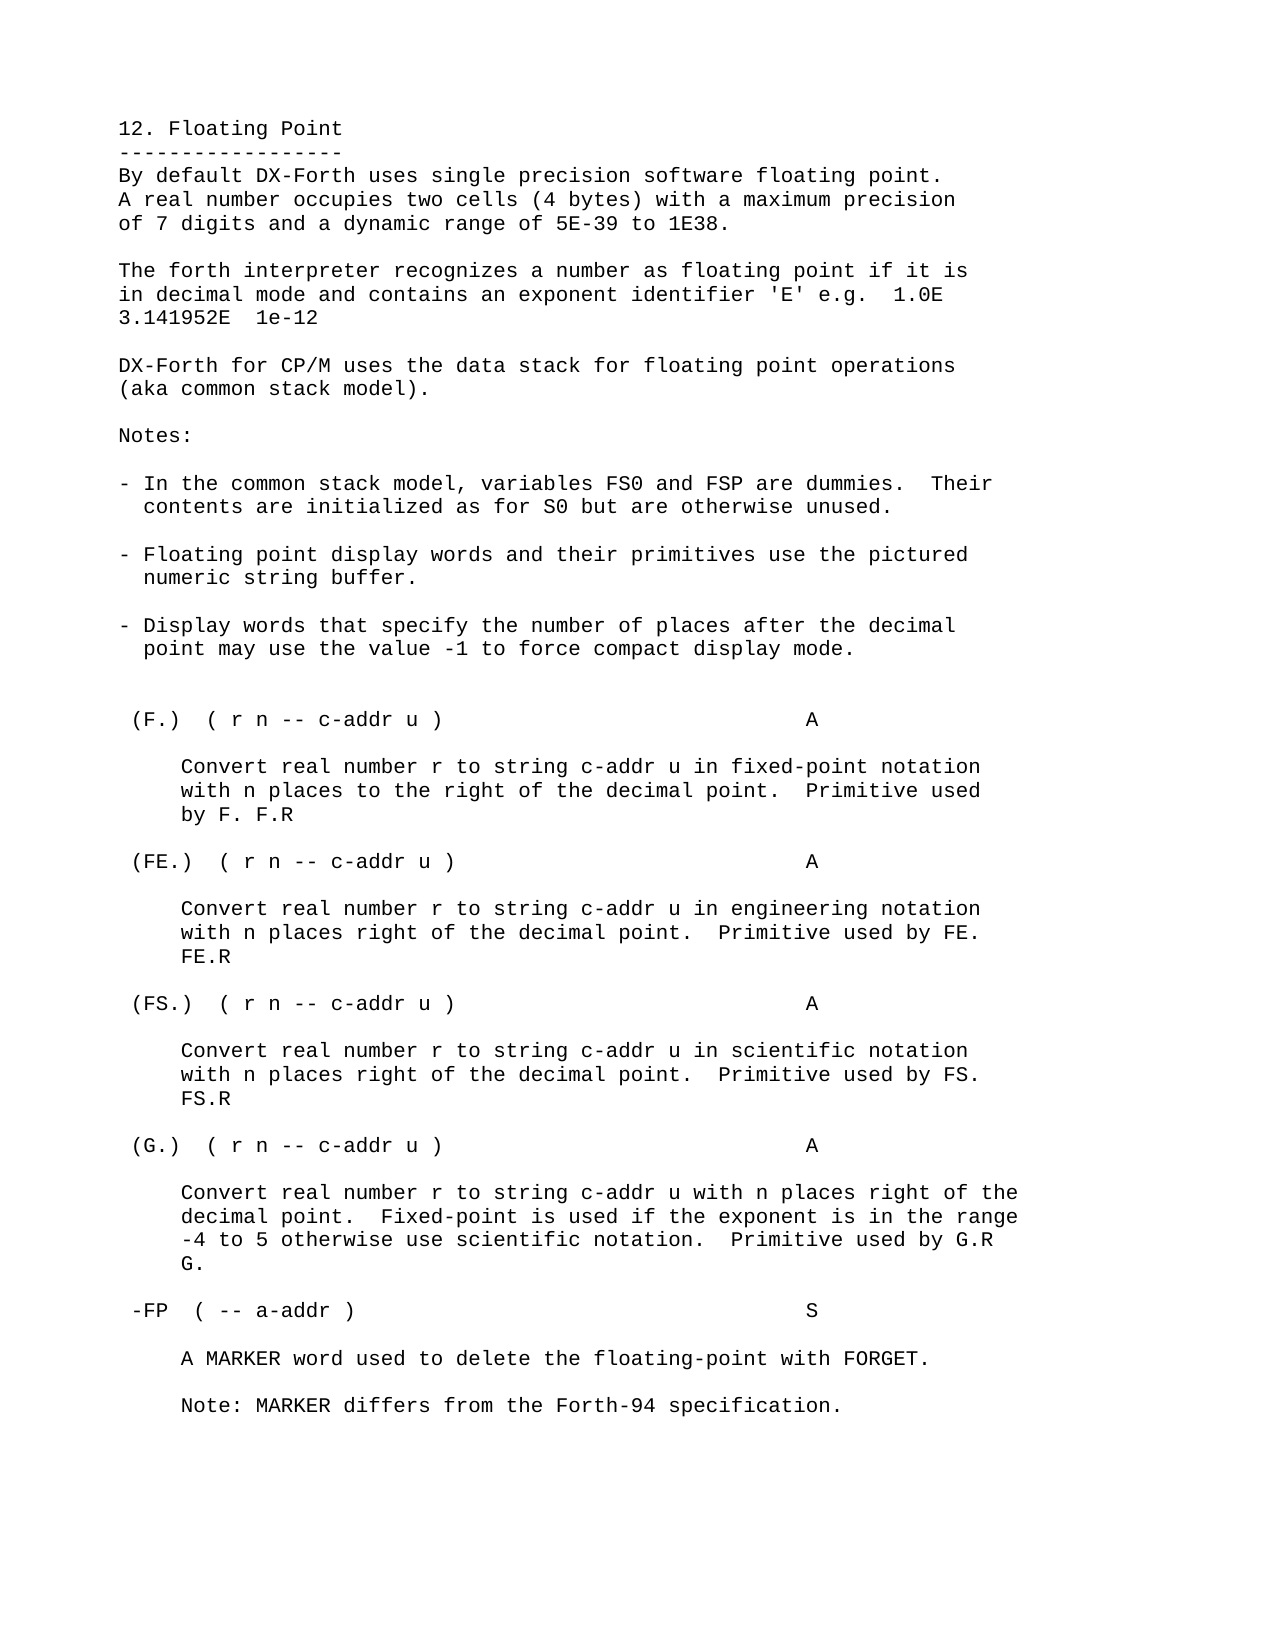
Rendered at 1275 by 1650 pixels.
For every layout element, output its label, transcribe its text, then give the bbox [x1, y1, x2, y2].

text Convert real number r to string c-addr u in fixed-point notation [118, 757, 1157, 780]
text (F.) ( r n -- c-addr u ) A [118, 709, 1157, 733]
text A real number occupies two cells (4 bytes) with a maximum precision [118, 189, 1157, 213]
text - In the common stack model, variables FS0 and FSP are dummies. Their [118, 473, 1157, 496]
text Notes: [118, 426, 1157, 449]
text (FS.) ( r n -- c-addr u ) A [118, 993, 1157, 1017]
text By default DX-Forth uses single precision software floating point. [118, 165, 1157, 189]
text in decimal mode and contains an exponent identifier 'E' e.g. 1.0E [118, 284, 1157, 307]
text A MARKER word used to delete the floating-point with FORGET. [118, 1348, 1157, 1371]
text FE.R [118, 946, 1157, 969]
text (FE.) ( r n -- c-addr u ) A [118, 851, 1157, 875]
text DX-Forth for CP/M uses the data stack for floating point operations [118, 354, 1157, 378]
text 3.141952E 1e-12 [118, 307, 1157, 331]
text with n places right of the decimal point. Primitive used by FS. [118, 1064, 1157, 1088]
text -FP ( -- a-addr ) S [118, 1300, 1157, 1324]
text Convert real number r to string c-addr u with n places right of the [118, 1182, 1157, 1206]
text The forth interpreter recognizes a number as floating point if it is [118, 260, 1157, 284]
text FS.R [118, 1088, 1157, 1111]
text Note: MARKER differs from the Forth-94 specification. [118, 1395, 1157, 1419]
text point may use the value -1 to force compact display mode. [118, 638, 1157, 662]
text 12. Floating Point [118, 118, 1157, 142]
text of 7 digits and a dynamic range of 5E-39 to 1E38. [118, 213, 1157, 236]
text ------------------ [118, 142, 1157, 165]
text Convert real number r to string c-addr u in engineering notation [118, 898, 1157, 922]
text with n places right of the decimal point. Primitive used by FE. [118, 922, 1157, 946]
text G. [118, 1253, 1157, 1277]
text with n places to the right of the decimal point. Primitive used [118, 780, 1157, 804]
text -4 to 5 otherwise use scientific notation. Primitive used by G.R [118, 1229, 1157, 1253]
text numeric string buffer. [118, 567, 1157, 591]
text Convert real number r to string c-addr u in scientific notation [118, 1040, 1157, 1064]
text by F. F.R [118, 804, 1157, 827]
text - Floating point display words and their primitives use the pictured [118, 544, 1157, 567]
text (aka common stack model). [118, 378, 1157, 402]
text - Display words that specify the number of places after the decimal [118, 615, 1157, 638]
text contents are initialized as for S0 but are otherwise unused. [118, 496, 1157, 520]
text decimal point. Fixed-point is used if the exponent is in the range [118, 1206, 1157, 1229]
text (G.) ( r n -- c-addr u ) A [118, 1135, 1157, 1158]
